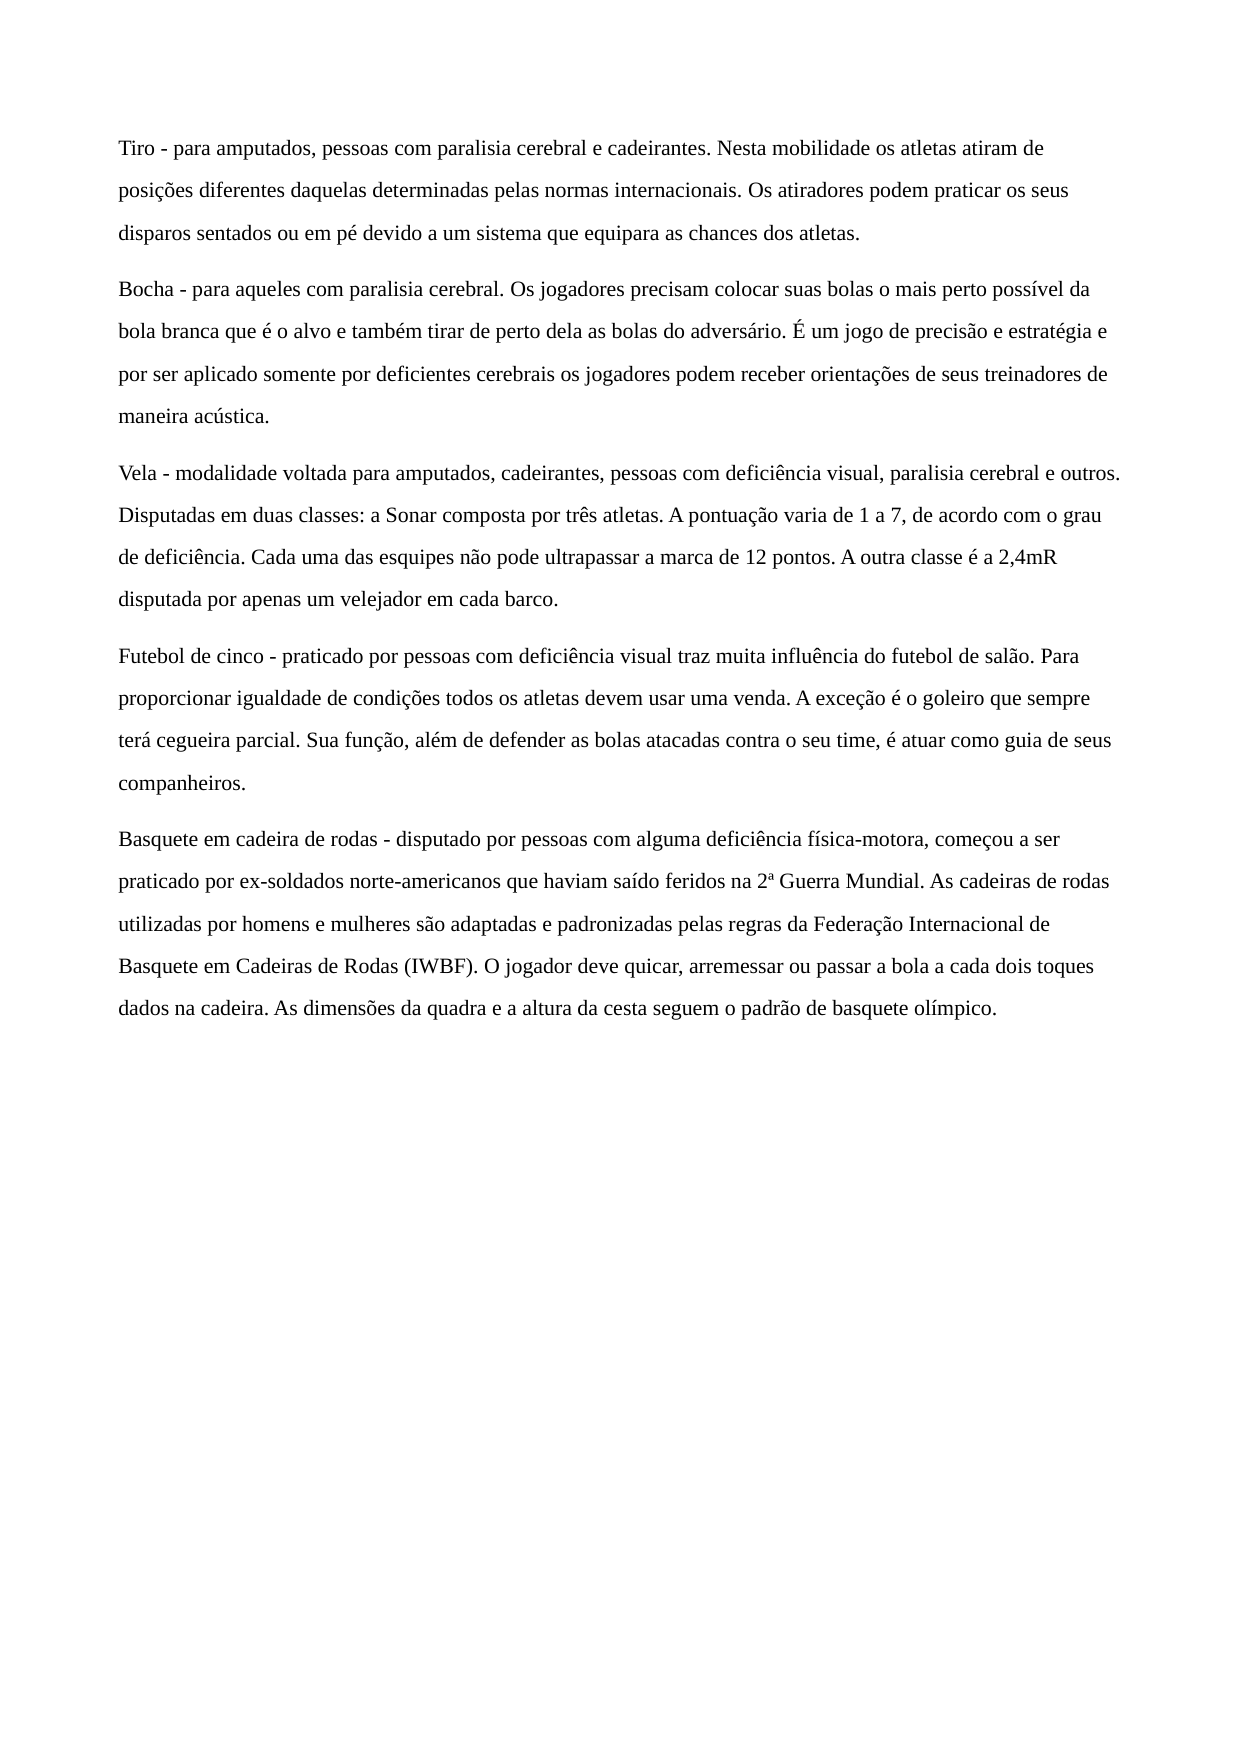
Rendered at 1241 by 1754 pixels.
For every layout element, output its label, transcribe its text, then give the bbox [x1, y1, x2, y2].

text Bocha - para aqueles com paralisia cerebral. Os jogadores precisam colocar suas bolas o mais perto possível da bola branca que é o alvo e também tirar de perto dela as bolas do adversário. É um jogo de precisão e estratégia e por ser aplicado somente por deficientes cerebrais os jogadores podem receber orientações de seus treinadores de maneira acústica. [118, 259, 1122, 428]
text Tiro - para amputados, pessoas com paralisia cerebral e cadeirantes. Nesta mobilidade os atletas atiram de posições diferentes daquelas determinadas pelas normas internacionais. Os atiradores podem praticar os seus disparos sentados ou em pé devido a um sistema que equipara as chances dos atletas. [118, 118, 1122, 245]
text Basquete em cadeira de rodas - disputado por pessoas com alguma deficiência física-motora, começou a ser praticado por ex-soldados norte-americanos que haviam saído feridos na 2ª Guerra Mundial. As cadeiras de rodas utilizadas por homens e mulheres são adaptadas e padronizadas pelas regras da Federação Internacional de Basquete em Cadeiras de Rodas (IWBF). O jogador deve quicar, arremessar ou passar a bola a cada dois toques dados na cadeira. As dimensões da quadra e a altura da cesta seguem o padrão de basquete olímpico. [118, 809, 1122, 1020]
text Futebol de cinco - praticado por pessoas com deficiência visual traz muita influência do futebol de salão. Para proporcionar igualdade de condições todos os atletas devem usar uma venda. A exceção é o goleiro que sempre terá cegueira parcial. Sua função, além de defender as bolas atacadas contra o seu time, é atuar como guia de seus companheiros. [118, 626, 1122, 795]
text Vela - modalidade voltada para amputados, cadeirantes, pessoas com deficiência visual, paralisia cerebral e outros. Disputadas em duas classes: a Sonar composta por três atletas. A pontuação varia de 1 a 7, de acordo com o grau de deficiência. Cada uma das esquipes não pode ultrapassar a marca de 12 pontos. A outra classe é a 2,4mR disputada por apenas um velejador em cada barco. [118, 443, 1122, 611]
